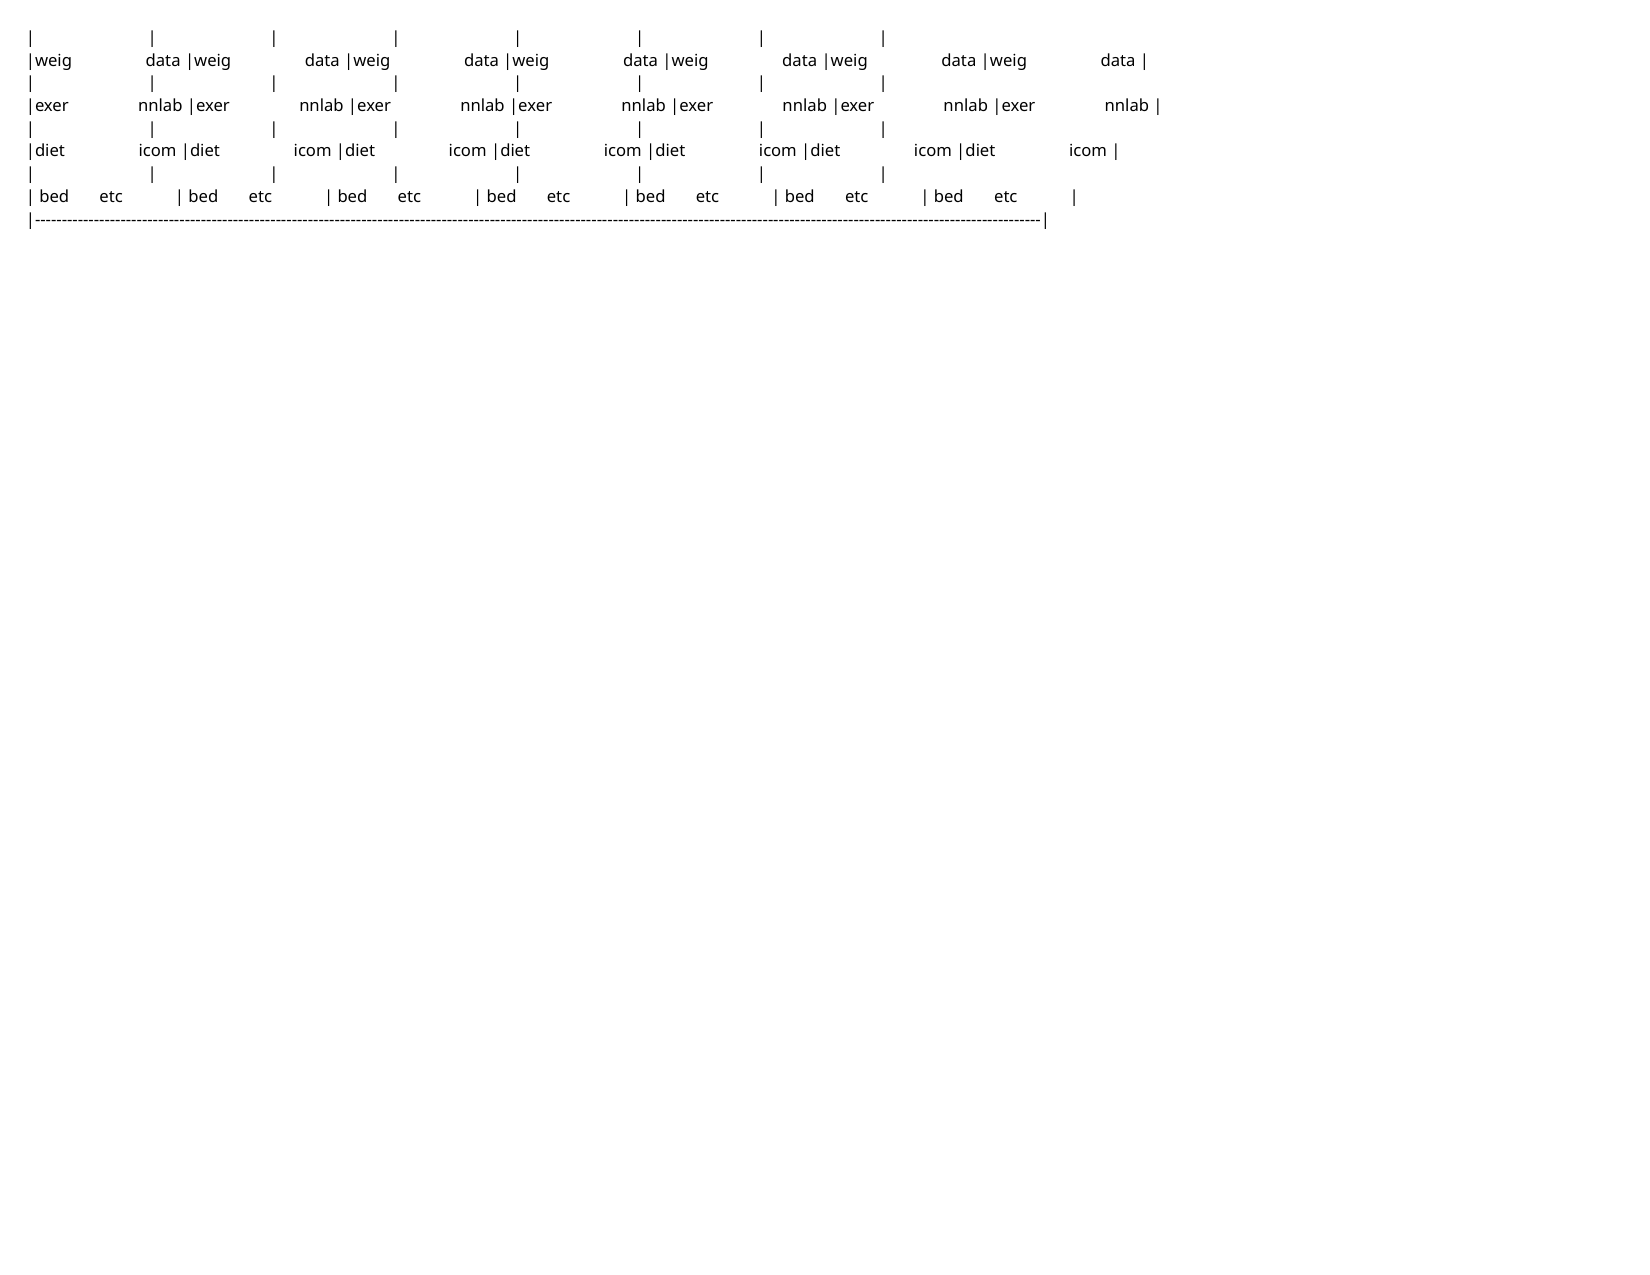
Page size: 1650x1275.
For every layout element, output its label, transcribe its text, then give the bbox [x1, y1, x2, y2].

text |weig data |weig data |weig data |weig data |weig data |weig data |weig data | [26, 48, 1624, 71]
text | | | | | | | | [26, 26, 1624, 48]
text |--------------------------------------------------------------------------------------------------------------------------------------------------------------------------------------------| [26, 207, 1624, 230]
text | | | | | | | | [26, 71, 1624, 94]
text | | | | | | | | [26, 116, 1624, 139]
text |exer nnlab |exer nnlab |exer nnlab |exer nnlab |exer nnlab |exer nnlab |exer nnlab | [26, 94, 1624, 116]
text | bed etc | bed etc | bed etc | bed etc | bed etc | bed etc | bed etc | [26, 184, 1624, 207]
text |diet icom |diet icom |diet icom |diet icom |diet icom |diet icom |diet icom | [26, 139, 1624, 162]
text | | | | | | | | [26, 162, 1624, 184]
